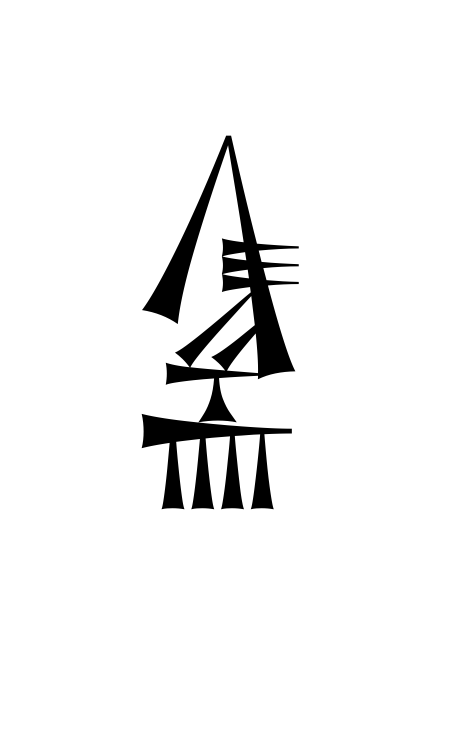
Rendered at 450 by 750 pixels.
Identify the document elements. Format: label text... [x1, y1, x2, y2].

text 𒈗 [118, 118, 332, 527]
